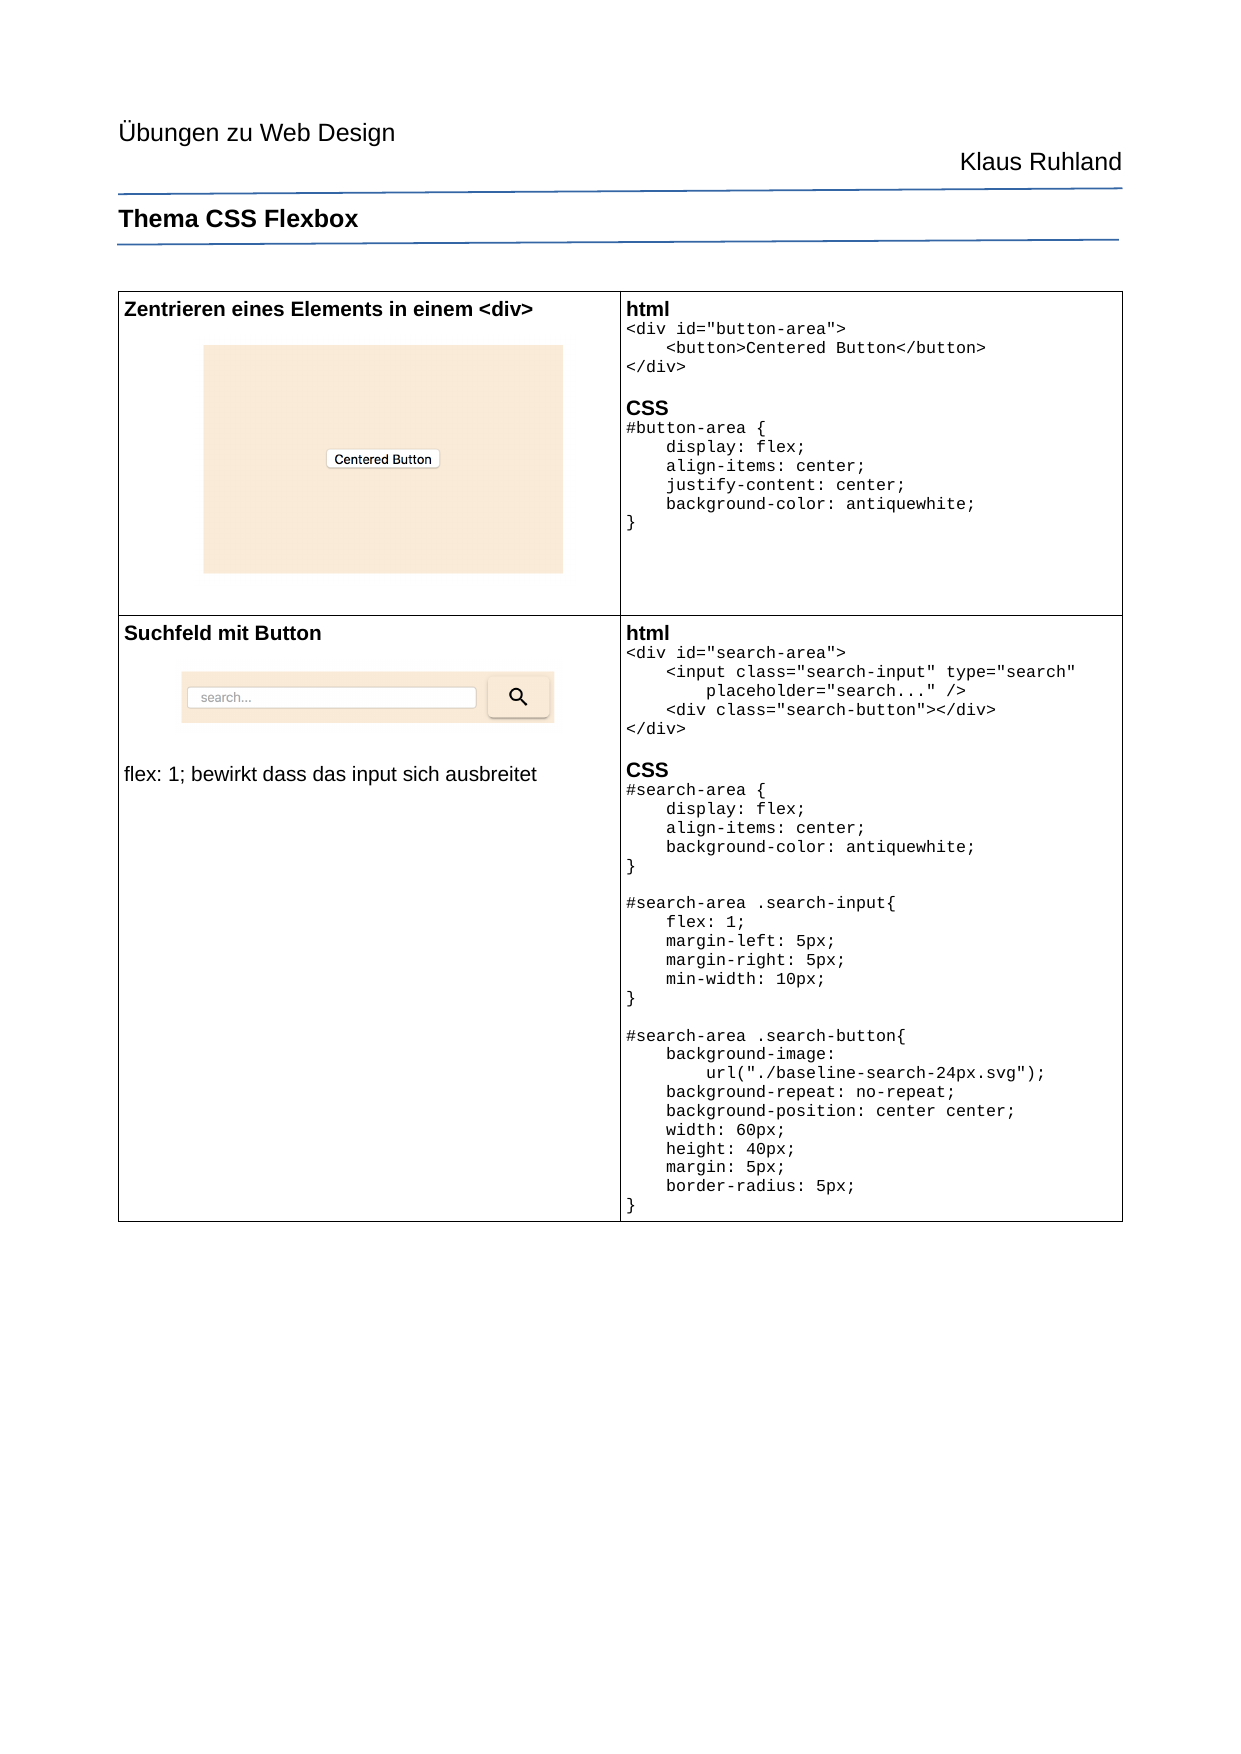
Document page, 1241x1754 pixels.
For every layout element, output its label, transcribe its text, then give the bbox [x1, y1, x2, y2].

picture [194, 334, 576, 586]
table_cell html <div id="search-area"> <input class="search-input" type="search" placeholder="search..." /> <div class="search-button"></div> </div> CSS #search-area { display: flex; align-items: center; background-color: antiquewhite; } #search-area .search-input{ flex: 1; margin-left: 5px; margin-right: 5px; min-width: 10px; } #search-area .search-button{ background-image: url("./baseline-search-24px.svg"); background-repeat: no-repeat; background-position: center center; width: 60px; height: 40px; margin: 5px; border-radius: 5px; } [621, 616, 1122, 1221]
text Klaus Ruhland [118, 147, 1122, 176]
table_header html <div id="button-area"> <button>Centered Button</button> </div> CSS #button-area { display: flex; align-items: center; justify-content: center; background-color: antiquewhite; } [621, 292, 1122, 615]
picture [175, 659, 564, 733]
text Übungen zu Web Design [118, 118, 1122, 147]
table_cell Suchfeld mit Button flex: 1; bewirkt dass das input sich ausbreitet [119, 616, 620, 1221]
table_header Zentrieren eines Elements in einem <div> [119, 292, 620, 615]
text Thema CSS Flexbox [118, 204, 1122, 233]
